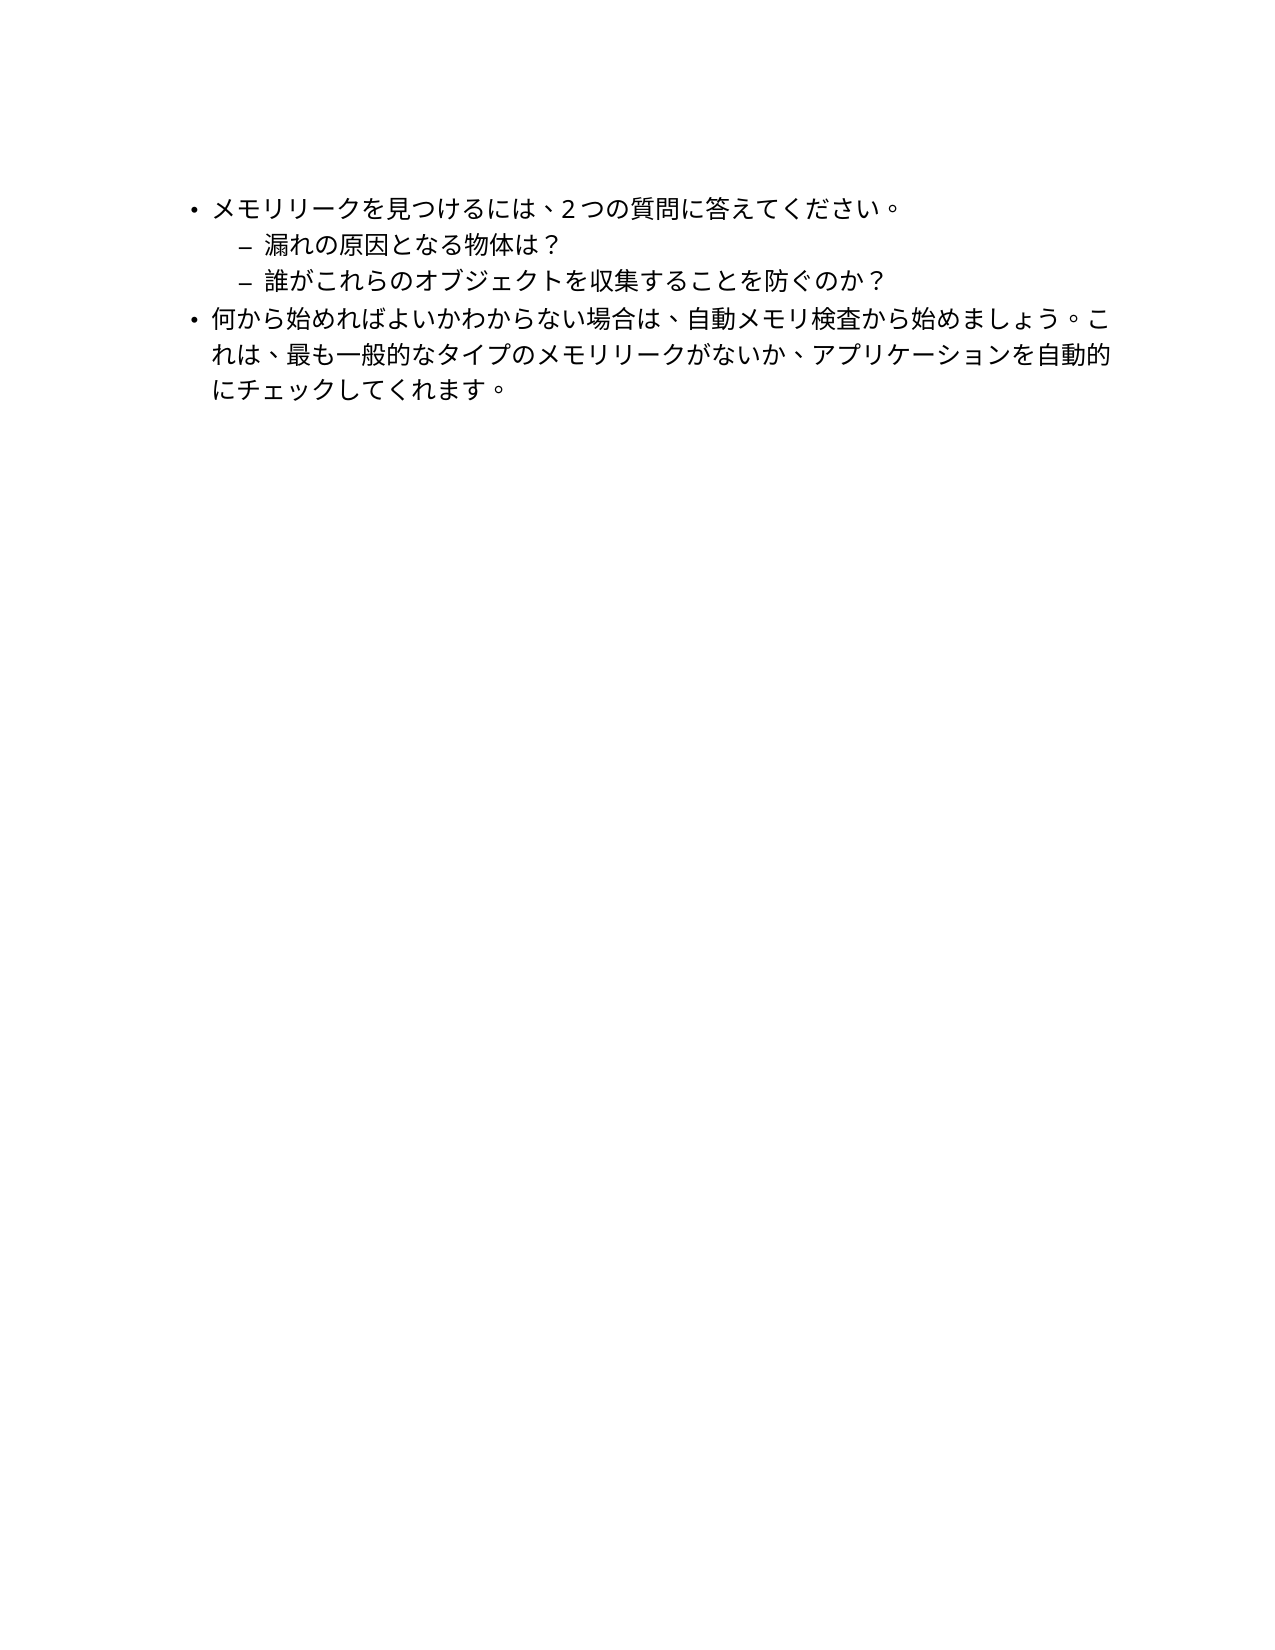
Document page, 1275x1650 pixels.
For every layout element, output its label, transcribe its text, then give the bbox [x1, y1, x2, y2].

list メモリリークを見つけるには、2つの質問に答えてください。 [190, 192, 1275, 226]
list 何から始めればよいかわからない場合は、自動メモリ検査から始めましょう。これは、最も一般的なタイプのメモリリークがないか、アプリケーションを自動的にチェックしてくれます。 [190, 302, 1126, 407]
list 漏れの原因となる物体は？ [239, 228, 1275, 262]
list 誰がこれらのオブジェクトを収集することを防ぐのか？ [239, 263, 1275, 297]
